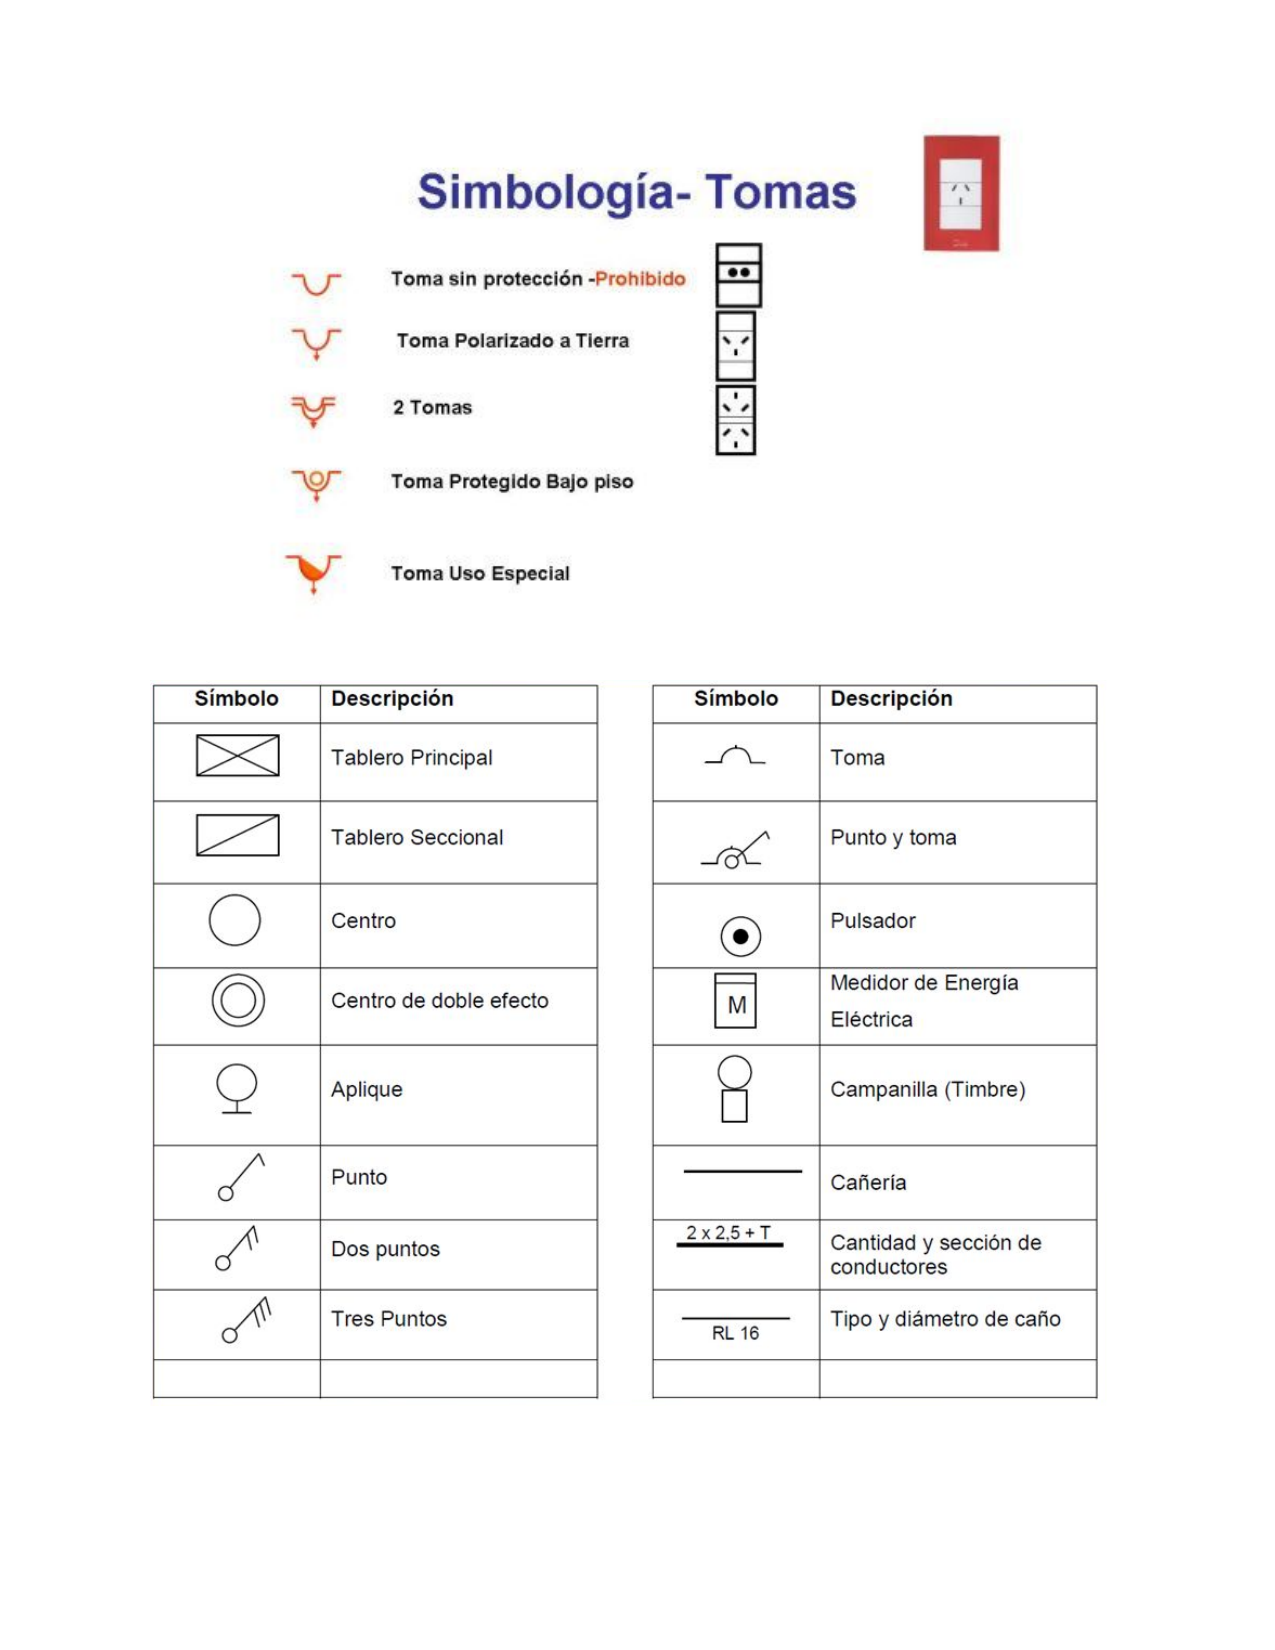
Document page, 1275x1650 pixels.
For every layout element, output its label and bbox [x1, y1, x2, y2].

picture [150, 118, 1107, 1406]
